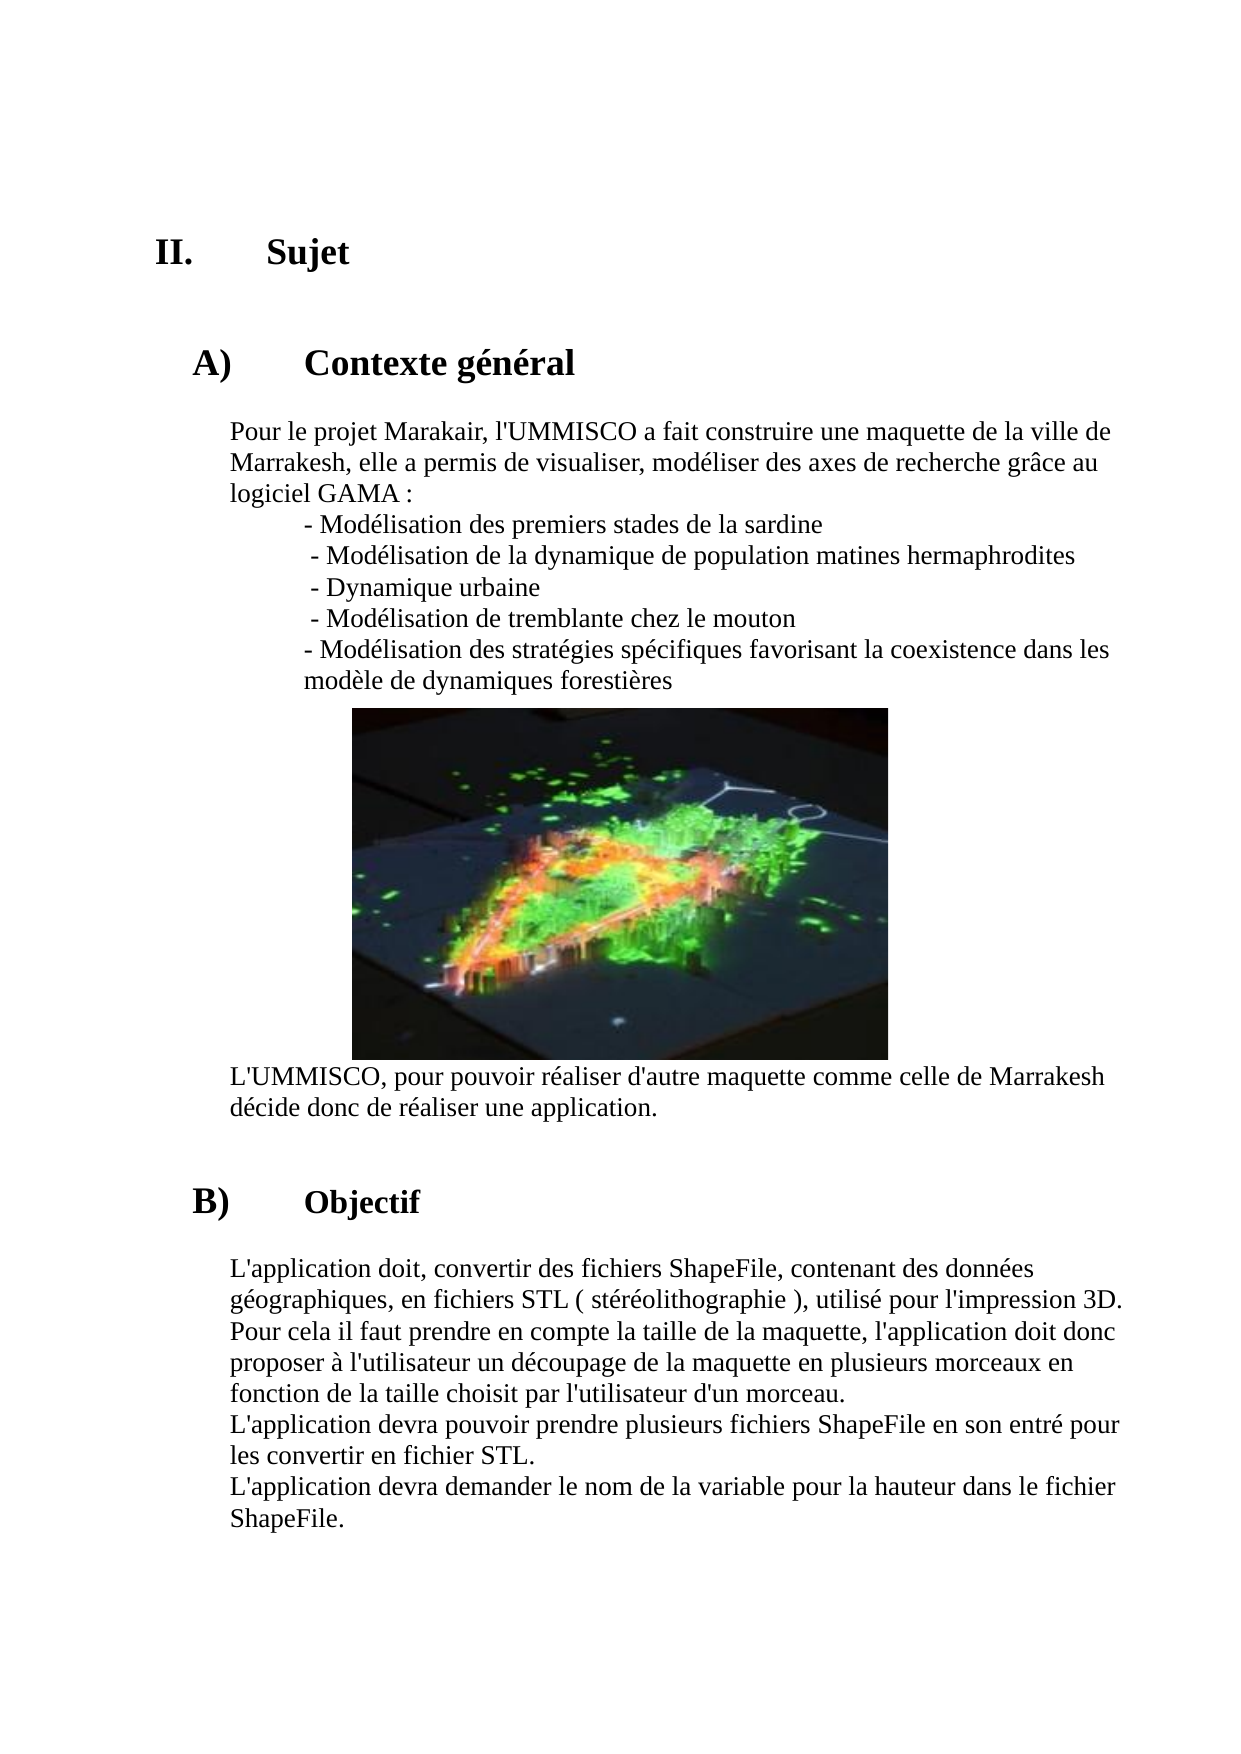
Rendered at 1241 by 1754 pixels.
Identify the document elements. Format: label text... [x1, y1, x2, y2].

list Contexte général Pour le projet Marakair, l'UMMISCO a fait construire une maquette de la ville de Marrakesh, elle a permis de visualiser, modéliser des axes de recherche grâce au logiciel GAMA : - Modélisation des premiers stades de la sardine - Modélisation de la dynamique de population matines hermaphrodites - Dynamique urbaine - Modélisation de tremblante chez le mouton - Modélisation des stratégies spécifiques favorisant la coexistence dans les modèle de dynamiques forestières L'UMMISCO, pour pouvoir réaliser d'autre maquette comme celle de Marrakesh décide donc de réaliser une application. [192, 341, 1123, 1122]
picture [352, 708, 889, 1060]
list Sujet [154, 229, 1123, 272]
list Objectif L'application doit, convertir des fichiers ShapeFile, contenant des données géographiques, en fichiers STL ( stéréolithographie ), utilisé pour l'impression 3D. Pour cela il faut prendre en compte la taille de la maquette, l'application doit donc proposer à l'utilisateur un découpage de la maquette en plusieurs morceaux en fonction de la taille choisit par l'utilisateur d'un morceau. L'application devra pouvoir prendre plusieurs fichiers ShapeFile en son entré pour les convertir en fichier STL. L'application devra demander le nom de la variable pour la hauteur dans le fichier ShapeFile. [192, 1178, 1123, 1533]
